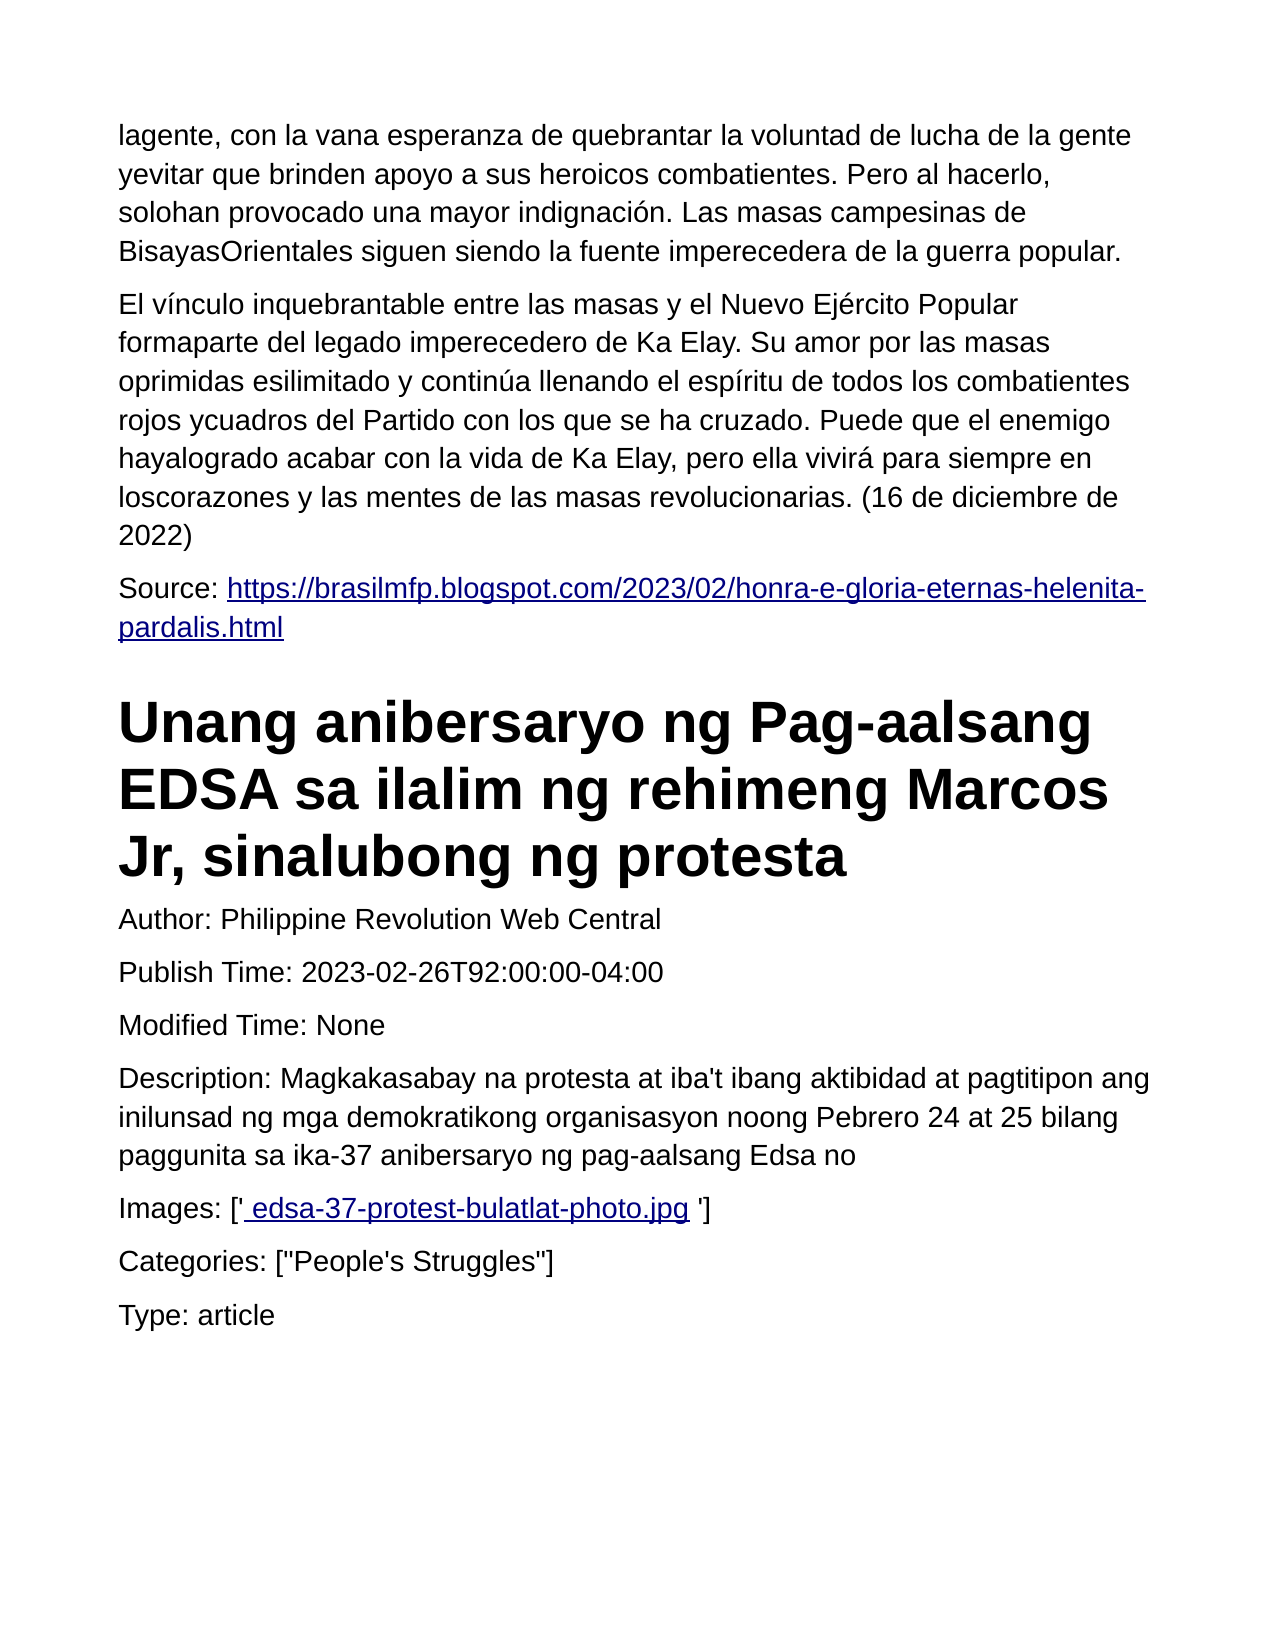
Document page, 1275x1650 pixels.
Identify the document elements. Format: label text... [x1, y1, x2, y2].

text lagente, con la vana esperanza de quebrantar la voluntad de lucha de la gente yevitar que brinden apoyo a sus heroicos combatientes. Pero al hacerlo, solohan provocado una mayor indignación. Las masas campesinas de BisayasOrientales siguen siendo la fuente imperecedera de la guerra popular. [118, 118, 1157, 267]
text Categories: ["People's Struggles"] [118, 1244, 1157, 1278]
text Images: [' edsa-37-protest-bulatlat-photo.jpg '] [118, 1191, 1157, 1225]
text Publish Time: 2023-02-26T92:00:00-04:00 [118, 955, 1157, 988]
text El vínculo inquebrantable entre las masas y el Nuevo Ejército Popular formaparte del legado imperecedero de Ka Elay. Su amor por las masas oprimidas esilimitado y continúa llenando el espíritu de todos los combatientes rojos ycuadros del Partido con los que se ha cruzado. Puede que el enemigo hayalogrado acabar con la vida de Ka Elay, pero ella vivirá para siempre en loscorazones y las mentes de las masas revolucionarias. (16 de diciembre de 2022) [118, 287, 1157, 552]
text Type: article [118, 1297, 1157, 1331]
text Author: Philippine Revolution Web Central [118, 902, 1157, 935]
text Source: https://brasilmfp.blogspot.com/2023/02/honra-e-gloria-eternas-helenita-pardalis.html [118, 571, 1157, 643]
text Modified Time: None [118, 1008, 1157, 1041]
text Description: Magkakasabay na protesta at iba't ibang aktibidad at pagtitipon ang inilunsad ng mga demokratikong organisasyon noong Pebrero 24 at 25 bilang paggunita sa ika-37 anibersaryo ng pag-aalsang Edsa no [118, 1061, 1157, 1172]
subtitle Unang anibersaryo ng Pag-aalsang EDSA sa ilalim ng rehimeng Marcos Jr, sinalubong ng protesta [118, 688, 1157, 889]
